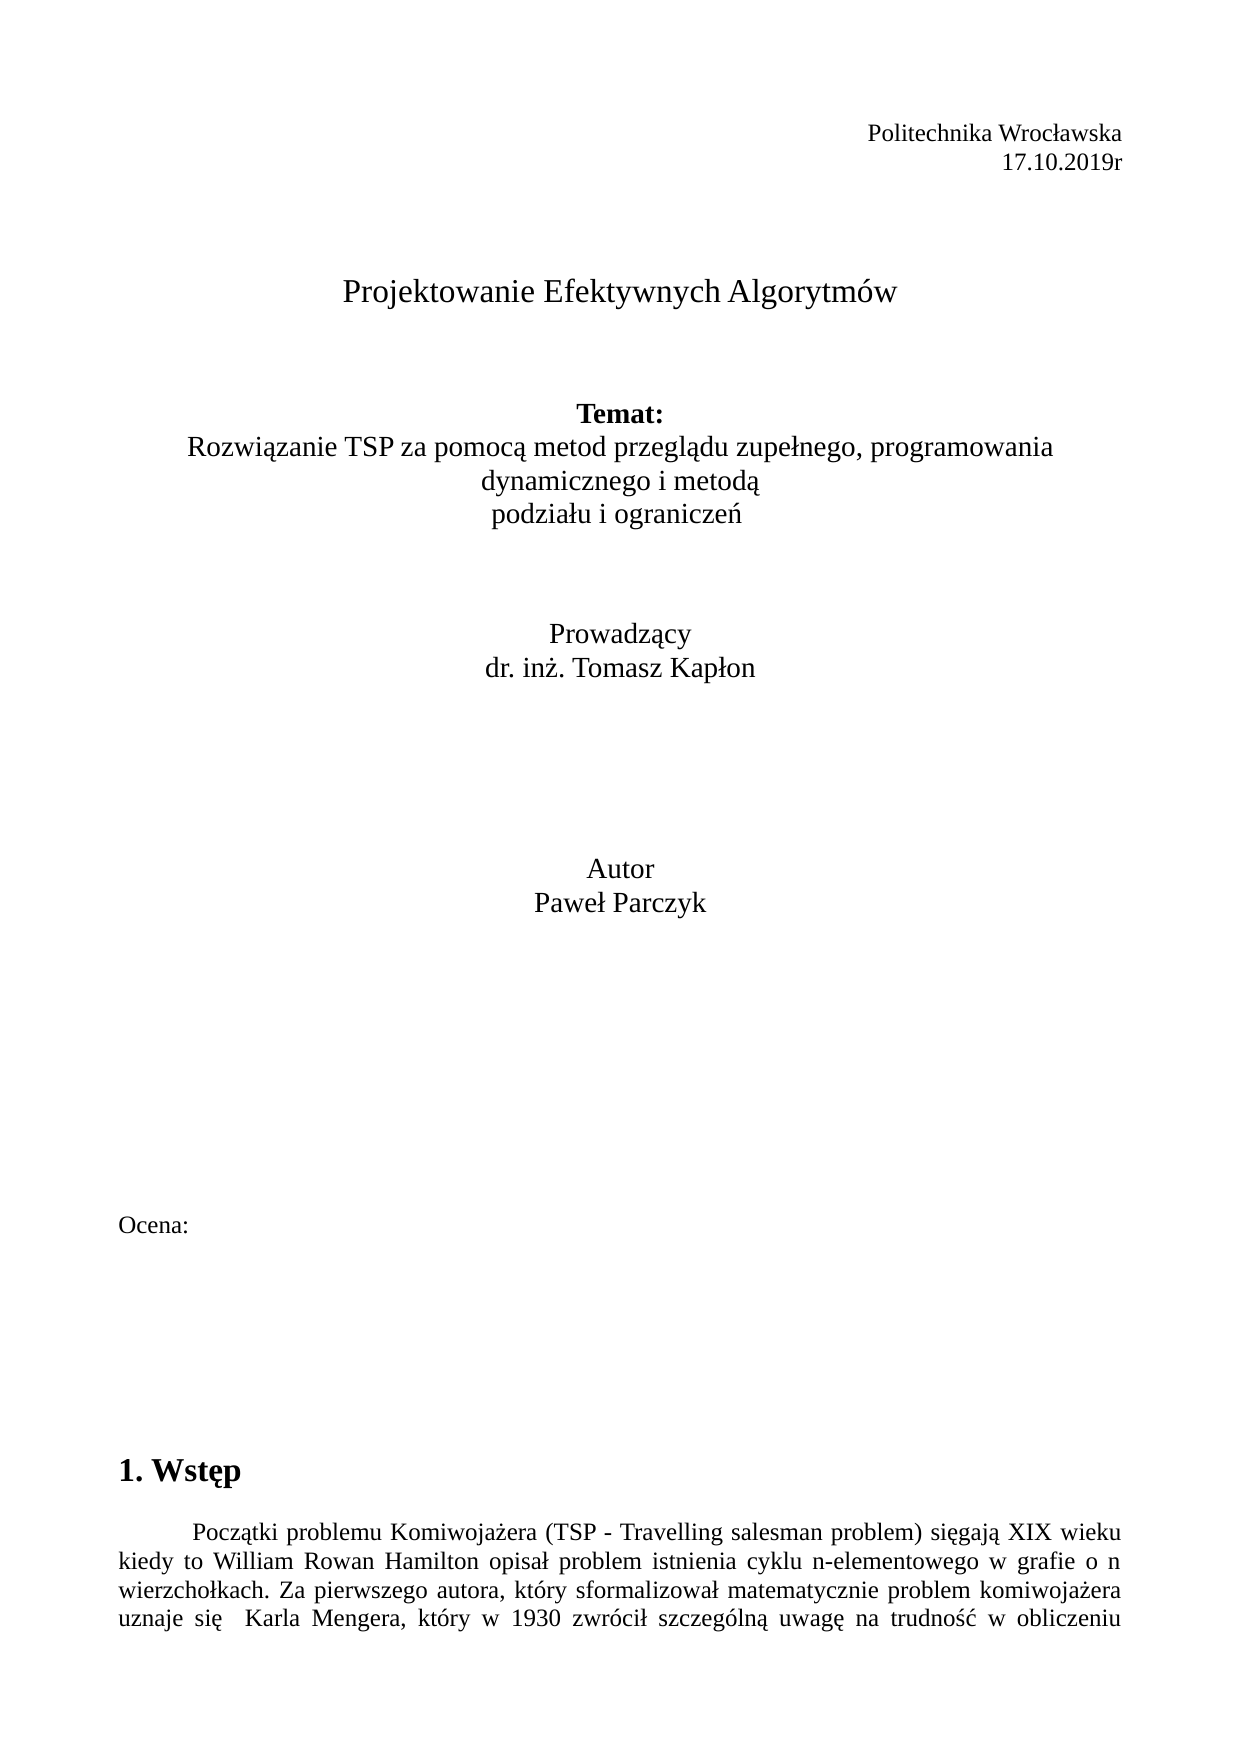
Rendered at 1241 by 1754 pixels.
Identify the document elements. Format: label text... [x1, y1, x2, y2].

text Temat: [118, 396, 1122, 429]
text Rozwiązanie TSP za pomocą metod przeglądu zupełnego, programowania dynamicznego i metodą [118, 429, 1122, 497]
text Paweł Parczyk [118, 885, 1122, 918]
text Prowadzący [118, 616, 1122, 650]
text dr. inż. Tomasz Kapłon [118, 650, 1122, 683]
text 17.10.2019r [118, 147, 1122, 176]
text Autor [118, 851, 1122, 885]
text Początki problemu Komiwojażera (TSP - Travelling salesman problem) sięgają XIX wieku kiedy to William Rowan Hamilton opisał problem istnienia cyklu n-elementowego w grafie o n wierzchołkach. Za pierwszego autora, który sformalizował matematycznie problem komiwojażera uznaje się Karla Mengera, który w 1930 zwrócił szczególną uwagę na trudność w obliczeniu [118, 1517, 1122, 1632]
text 1. Wstęp [118, 1450, 1122, 1488]
text Projektowanie Efektywnych Algorytmów [118, 271, 1122, 310]
text Politechnika Wrocławska [118, 118, 1122, 147]
text Ocena: [118, 1211, 1122, 1239]
text podziału i ograniczeń [118, 497, 1122, 530]
